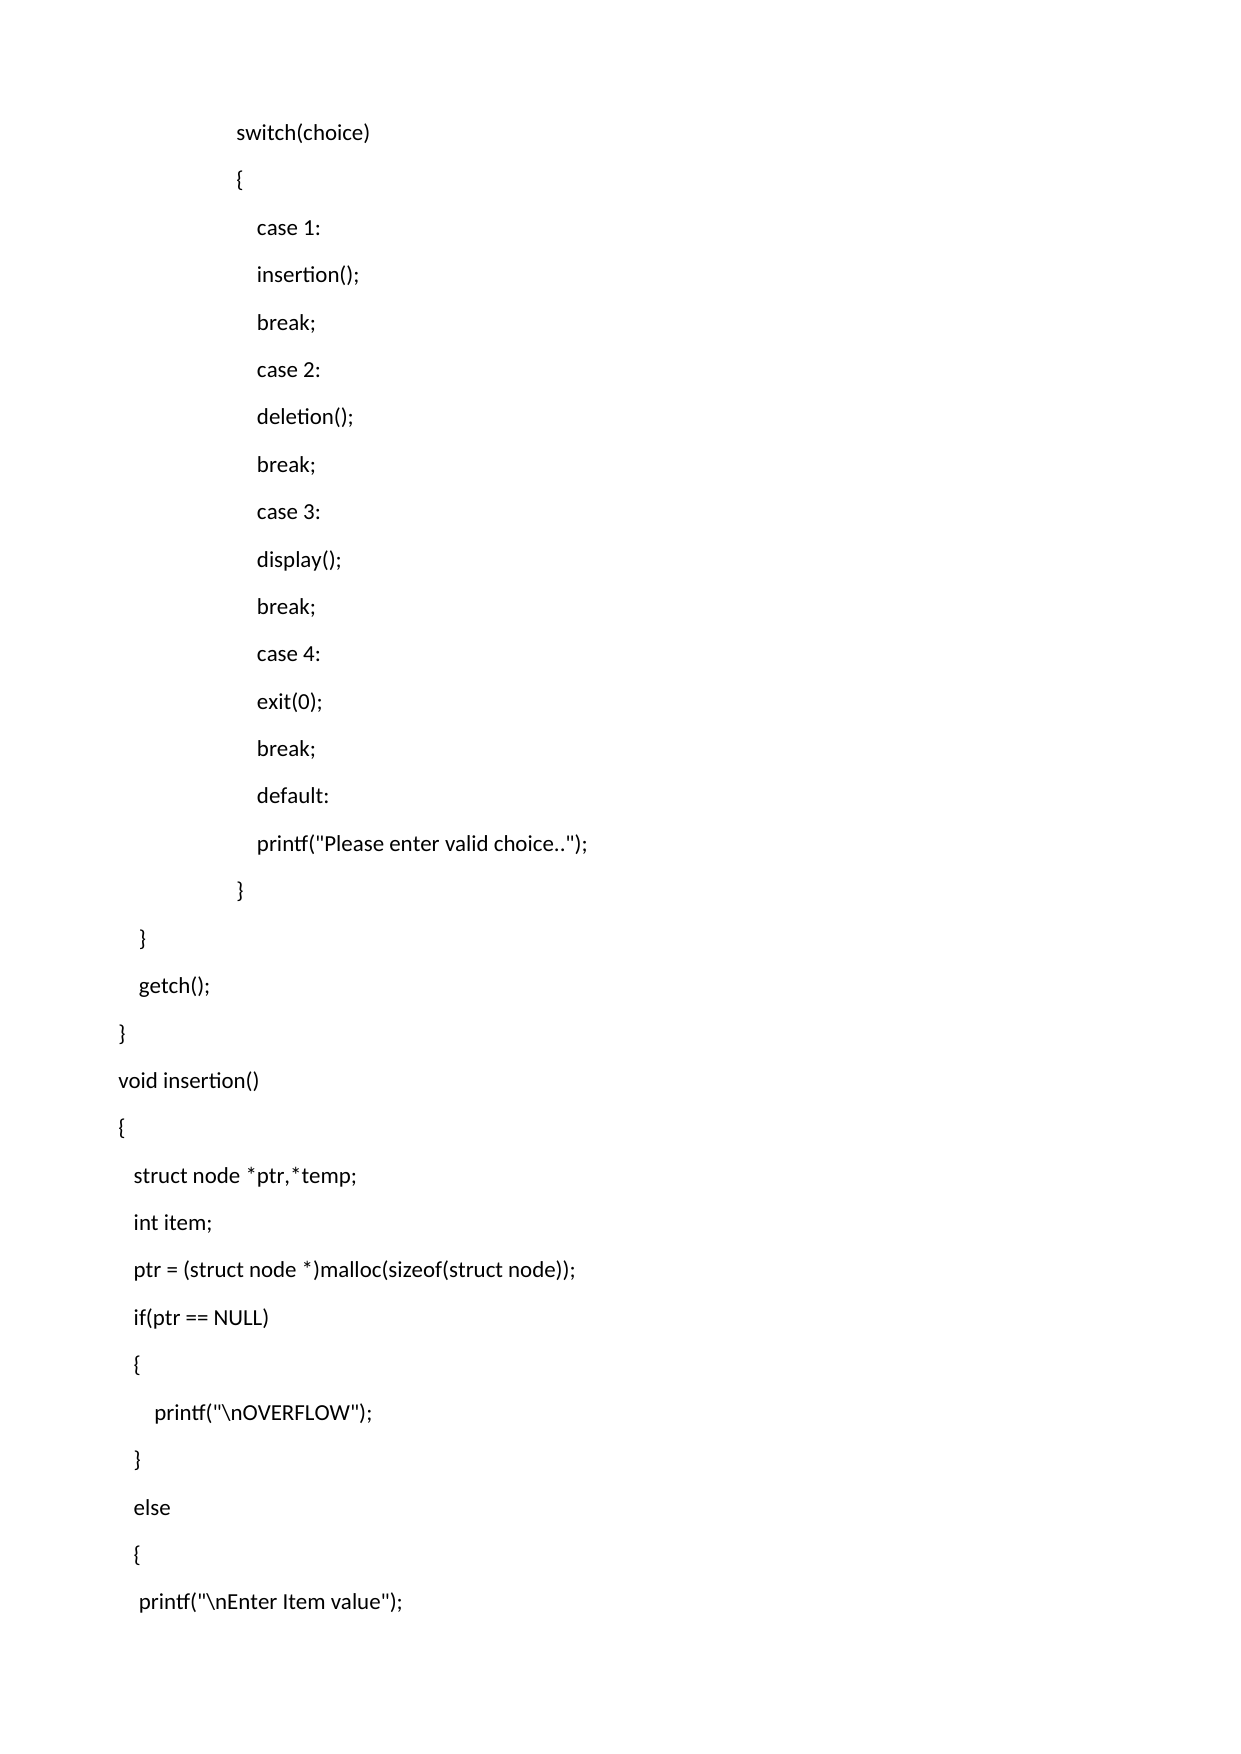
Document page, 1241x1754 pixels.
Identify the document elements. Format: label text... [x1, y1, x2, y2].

text { [118, 1113, 1122, 1141]
text case 1: [118, 213, 1122, 241]
text break; [118, 450, 1122, 478]
text switch(choice) [118, 118, 1122, 146]
text case 4: [118, 639, 1122, 667]
text default: [118, 782, 1122, 810]
text case 2: [118, 355, 1122, 383]
text getch(); [118, 971, 1122, 999]
text } [118, 876, 1122, 904]
text insertion(); [118, 260, 1122, 288]
text ptr = (struct node *)malloc(sizeof(struct node)); [118, 1256, 1122, 1284]
text exit(0); [118, 687, 1122, 715]
text { [118, 1540, 1122, 1568]
text break; [118, 734, 1122, 762]
text display(); [118, 545, 1122, 573]
text break; [118, 592, 1122, 620]
text case 3: [118, 497, 1122, 525]
text { [118, 1350, 1122, 1378]
text } [118, 924, 1122, 952]
text } [118, 1445, 1122, 1473]
text } [118, 1019, 1122, 1047]
text printf("Please enter valid choice.."); [118, 829, 1122, 857]
text if(ptr == NULL) [118, 1303, 1122, 1331]
text deletion(); [118, 402, 1122, 431]
text { [118, 166, 1122, 193]
text void insertion() [118, 1066, 1122, 1094]
text int item; [118, 1208, 1122, 1236]
text else [118, 1493, 1122, 1521]
text printf("\nEnter Item value"); [118, 1587, 1122, 1615]
text printf("\nOVERFLOW"); [118, 1398, 1122, 1426]
text break; [118, 308, 1122, 336]
text struct node *ptr,*temp; [118, 1161, 1122, 1189]
